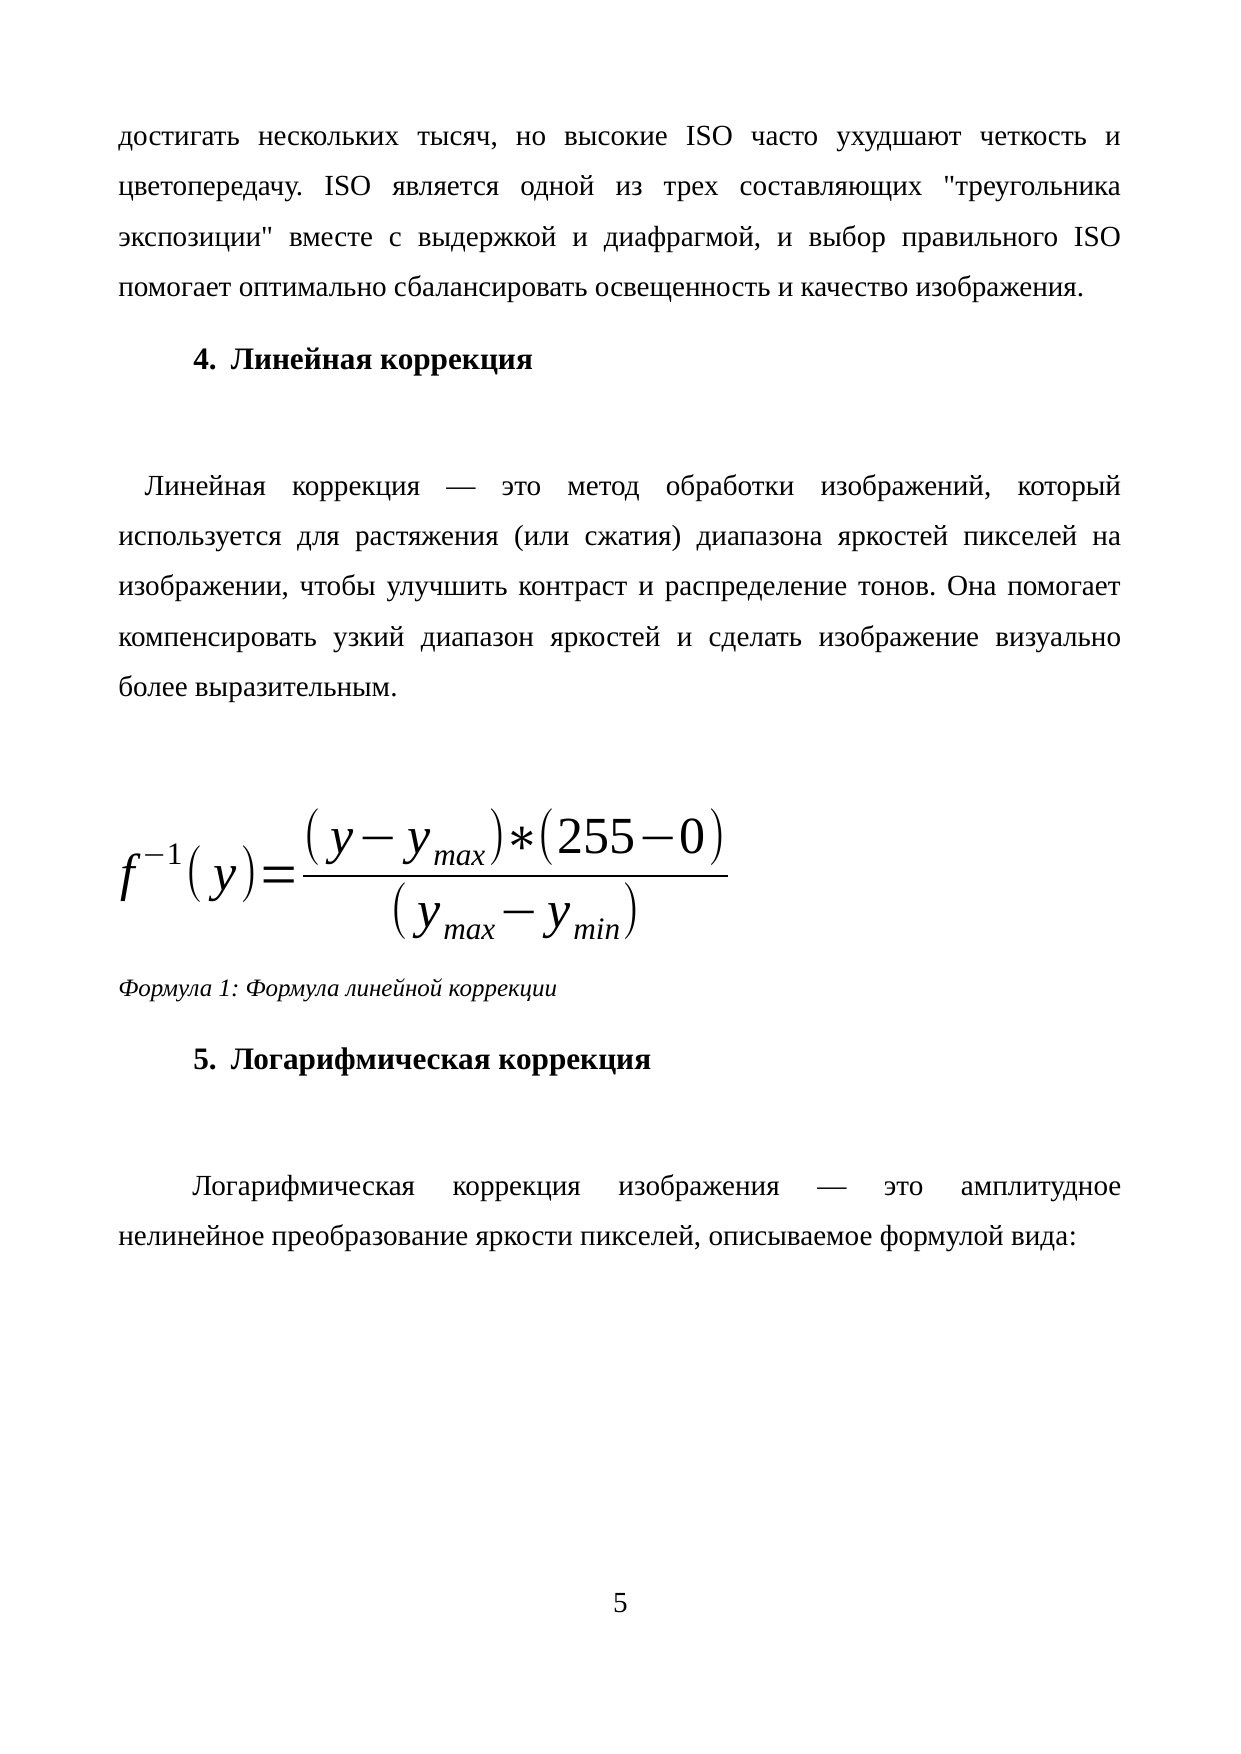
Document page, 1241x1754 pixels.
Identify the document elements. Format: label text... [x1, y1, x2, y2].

text достигать нескольких тысяч, но высокие ISO часто ухудшают четкость и цветопередачу. ISO является одной из трех составляющих "треугольника экспозиции" вместе с выдержкой и диафрагмой, и выбор правильного ISO помогает оптимально сбалансировать освещенность и качество изображения. [118, 118, 1122, 303]
text Формула 1: Формула линейной коррекции [118, 806, 730, 1002]
text Линейная коррекция — это метод обработки изображений, который используется для растяжения (или сжатия) диапазона яркостей пикселей на изображении, чтобы улучшить контраст и распределение тонов. Она помогает компенсировать узкий диапазон яркостей и сделать изображение визуально более выразительным. [118, 468, 1122, 703]
text Логарифмическая коррекция изображения — это амплитудное нелинейное преобразование яркости пикселей, описываемое формулой вида: [118, 1168, 1122, 1251]
subtitle Линейная коррекция [193, 340, 1122, 376]
subtitle Логарифмическая коррекция [193, 1040, 1122, 1076]
